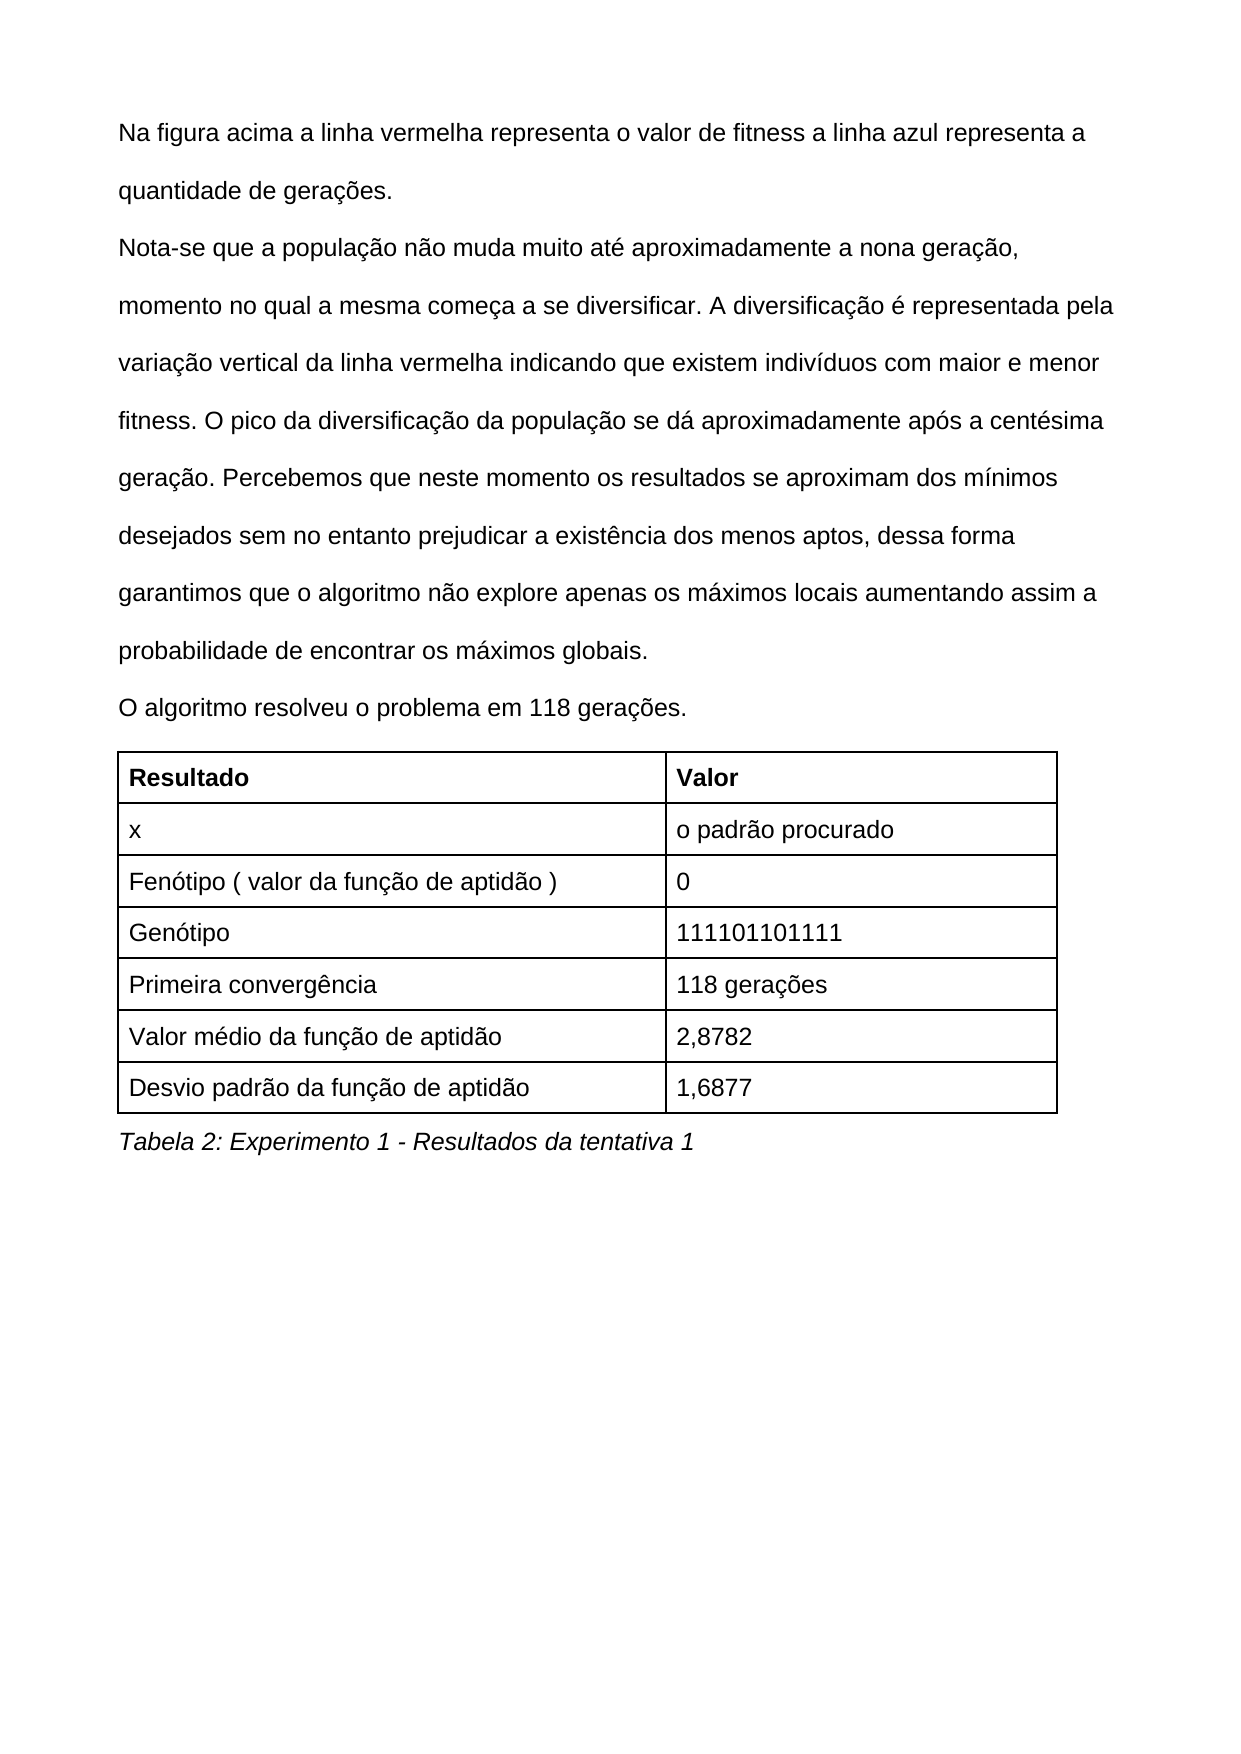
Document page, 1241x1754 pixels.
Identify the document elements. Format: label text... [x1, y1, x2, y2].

table_cell 0 [667, 856, 1056, 906]
table_cell Fenótipo ( valor da função de aptidão ) [119, 856, 665, 906]
table_cell Valor médio da função de aptidão [119, 1011, 665, 1061]
table_cell Desvio padrão da função de aptidão [119, 1063, 665, 1112]
table_cell 111101101111 [667, 908, 1056, 957]
text Tabela 2: Experimento 1 - Resultados da tentativa 1 [118, 1127, 1122, 1156]
table_cell Genótipo [119, 908, 665, 957]
table_cell 1,6877 [667, 1063, 1056, 1112]
table_cell 2,8782 [667, 1011, 1056, 1061]
table_cell Primeira convergência [119, 959, 665, 1009]
table_cell 118 gerações [667, 959, 1056, 1009]
table_cell o padrão procurado [667, 804, 1056, 854]
text O algoritmo resolveu o problema em 118 gerações. [118, 693, 1122, 722]
table_header Resultado [119, 753, 665, 802]
table_cell x [119, 804, 665, 854]
text Nota-se que a população não muda muito até aproximadamente a nona geração, momento no qual a mesma começa a se diversificar. A diversificação é representada pela variação vertical da linha vermelha indicando que existem indivíduos com maior e menor fitness. O pico da diversificação da população se dá aproximadamente após a centésima geração. Percebemos que neste momento os resultados se aproximam dos mínimos desejados sem no entanto prejudicar a existência dos menos aptos, dessa forma garantimos que o algoritmo não explore apenas os máximos locais aumentando assim a probabilidade de encontrar os máximos globais. [118, 233, 1122, 664]
text Na figura acima a linha vermelha representa o valor de fitness a linha azul representa a quantidade de gerações. [118, 118, 1122, 204]
table_header Valor [667, 753, 1056, 802]
